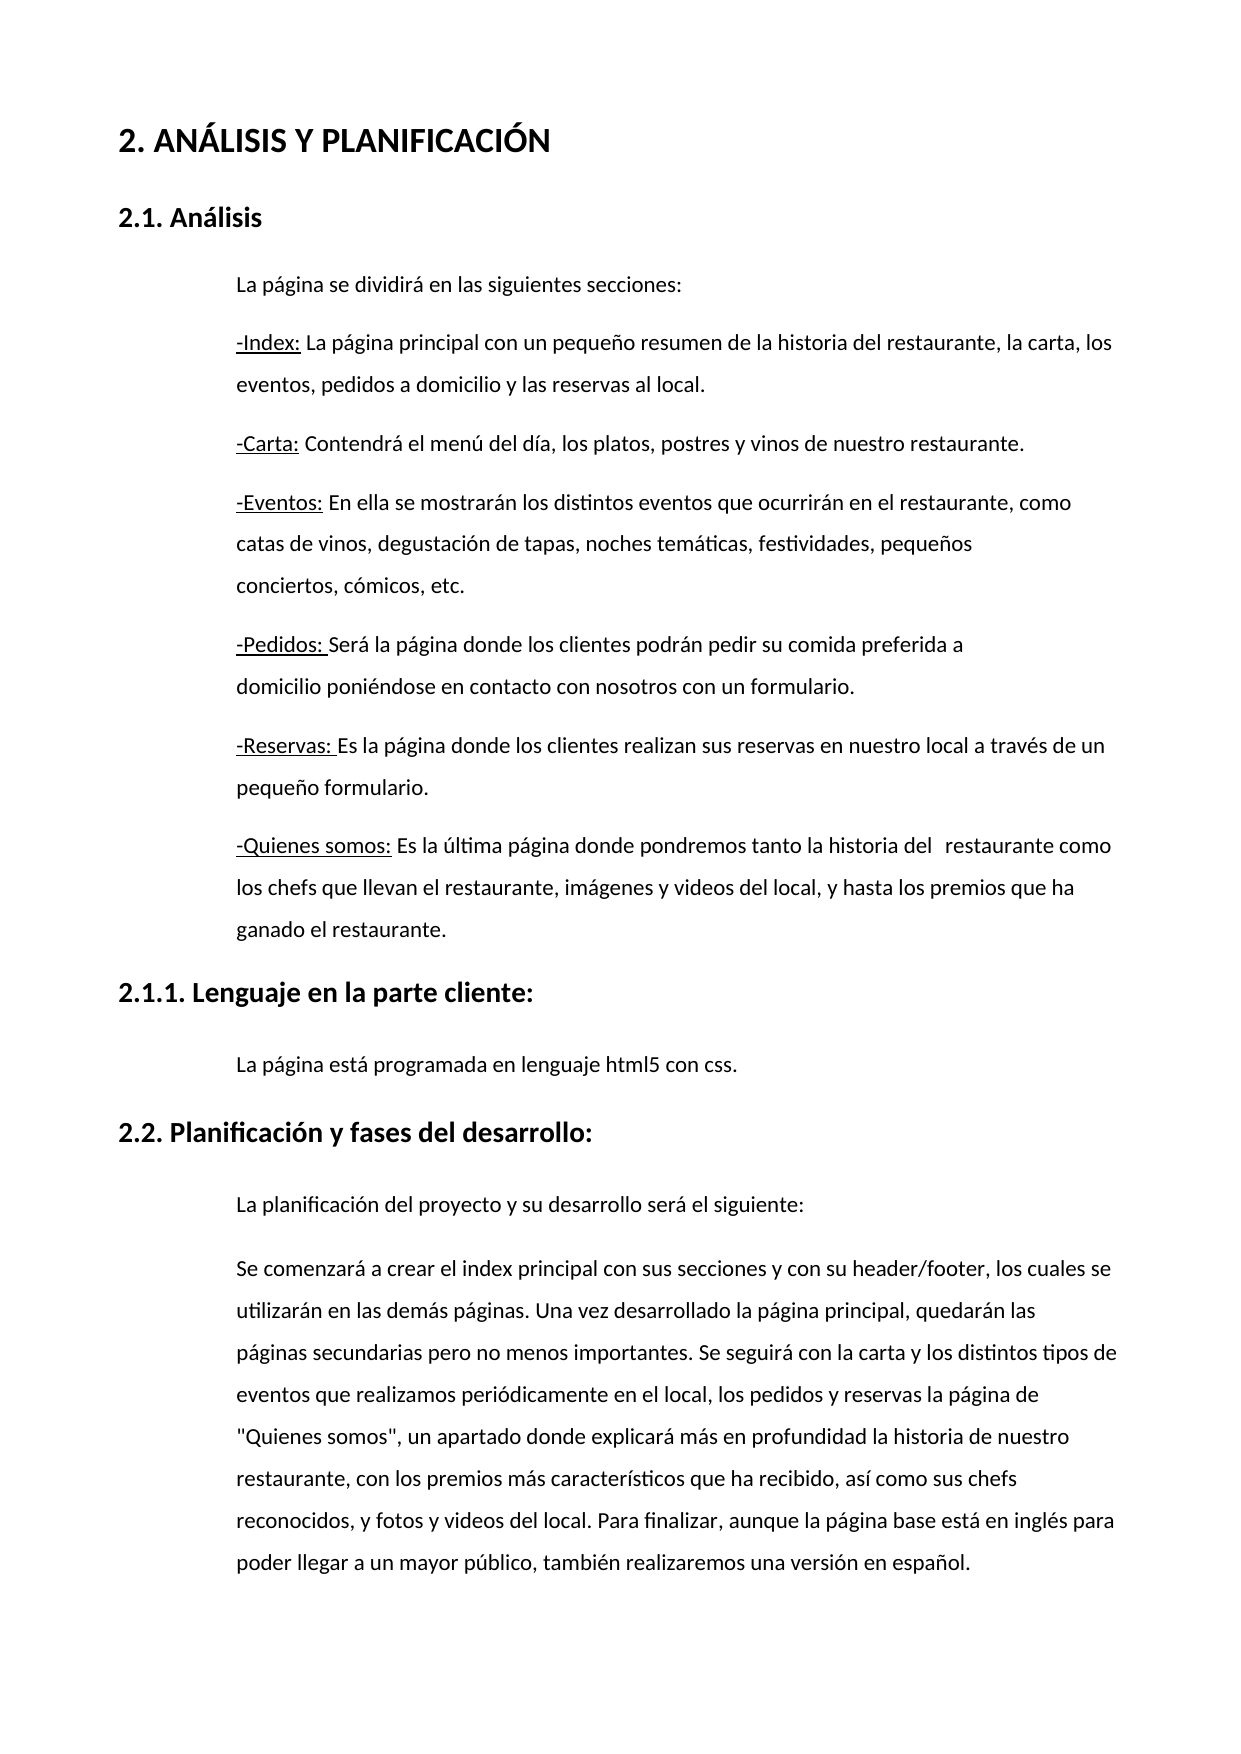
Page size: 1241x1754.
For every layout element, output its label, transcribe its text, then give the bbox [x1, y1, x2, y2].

text -Quienes somos: Es la última página donde pondremos tanto la historia del restaurante como los chefs que llevan el restaurante, imágenes y videos del local, y hasta los premios que ha ganado el restaurante. [118, 831, 1122, 943]
text Se comenzará a crear el index principal con sus secciones y con su header/footer, los cuales se utilizarán en las demás páginas. Una vez desarrollado la página principal, quedarán las páginas secundarias pero no menos importantes. Se seguirá con la carta y los distintos tipos de eventos que realizamos periódicamente en el local, los pedidos y reservas la página de "Quienes somos", un apartado donde explicará más en profundidad la historia de nuestro restaurante, con los premios más característicos que ha recibido, así como sus chefs reconocidos, y fotos y videos del local. Para finalizar, aunque la página base está en inglés para poder llegar a un mayor público, también realizaremos una versión en español. [118, 1254, 1122, 1576]
text 2.2. Planificación y fases del desarrollo: [118, 1114, 1122, 1150]
text -Eventos: En ella se mostrarán los distintos eventos que ocurrirán en el restaurante, como catas de vinos, degustación de tapas, noches temáticas, festividades, pequeños conciertos, cómicos, etc. [118, 488, 1122, 599]
text 2.1. Análisis [118, 199, 1122, 235]
text -Carta: Contendrá el menú del día, los platos, postres y vinos de nuestro restaurante. [118, 429, 1122, 457]
text La página está programada en lenguaje html5 con css. [118, 1044, 1122, 1080]
text -Reservas: Es la página donde los clientes realizan sus reservas en nuestro local a través de un pequeño formulario. [118, 731, 1122, 801]
text -Pedidos: Será la página donde los clientes podrán pedir su comida preferida a domicilio poniéndose en contacto con nosotros con un formulario. [118, 630, 1122, 700]
text La página se dividirá en las siguientes secciones: [118, 270, 1122, 298]
text La planificación del proyecto y su desarrollo será el siguiente: [118, 1184, 1122, 1220]
text 2.1.1. Lenguaje en la parte cliente: [118, 974, 1122, 1010]
text -Index: La página principal con un pequeño resumen de la historia del restaurante, la carta, los eventos, pedidos a domicilio y las reservas al local. [118, 328, 1122, 398]
text 2. ANÁLISIS Y PLANIFICACIÓN [118, 118, 1122, 161]
